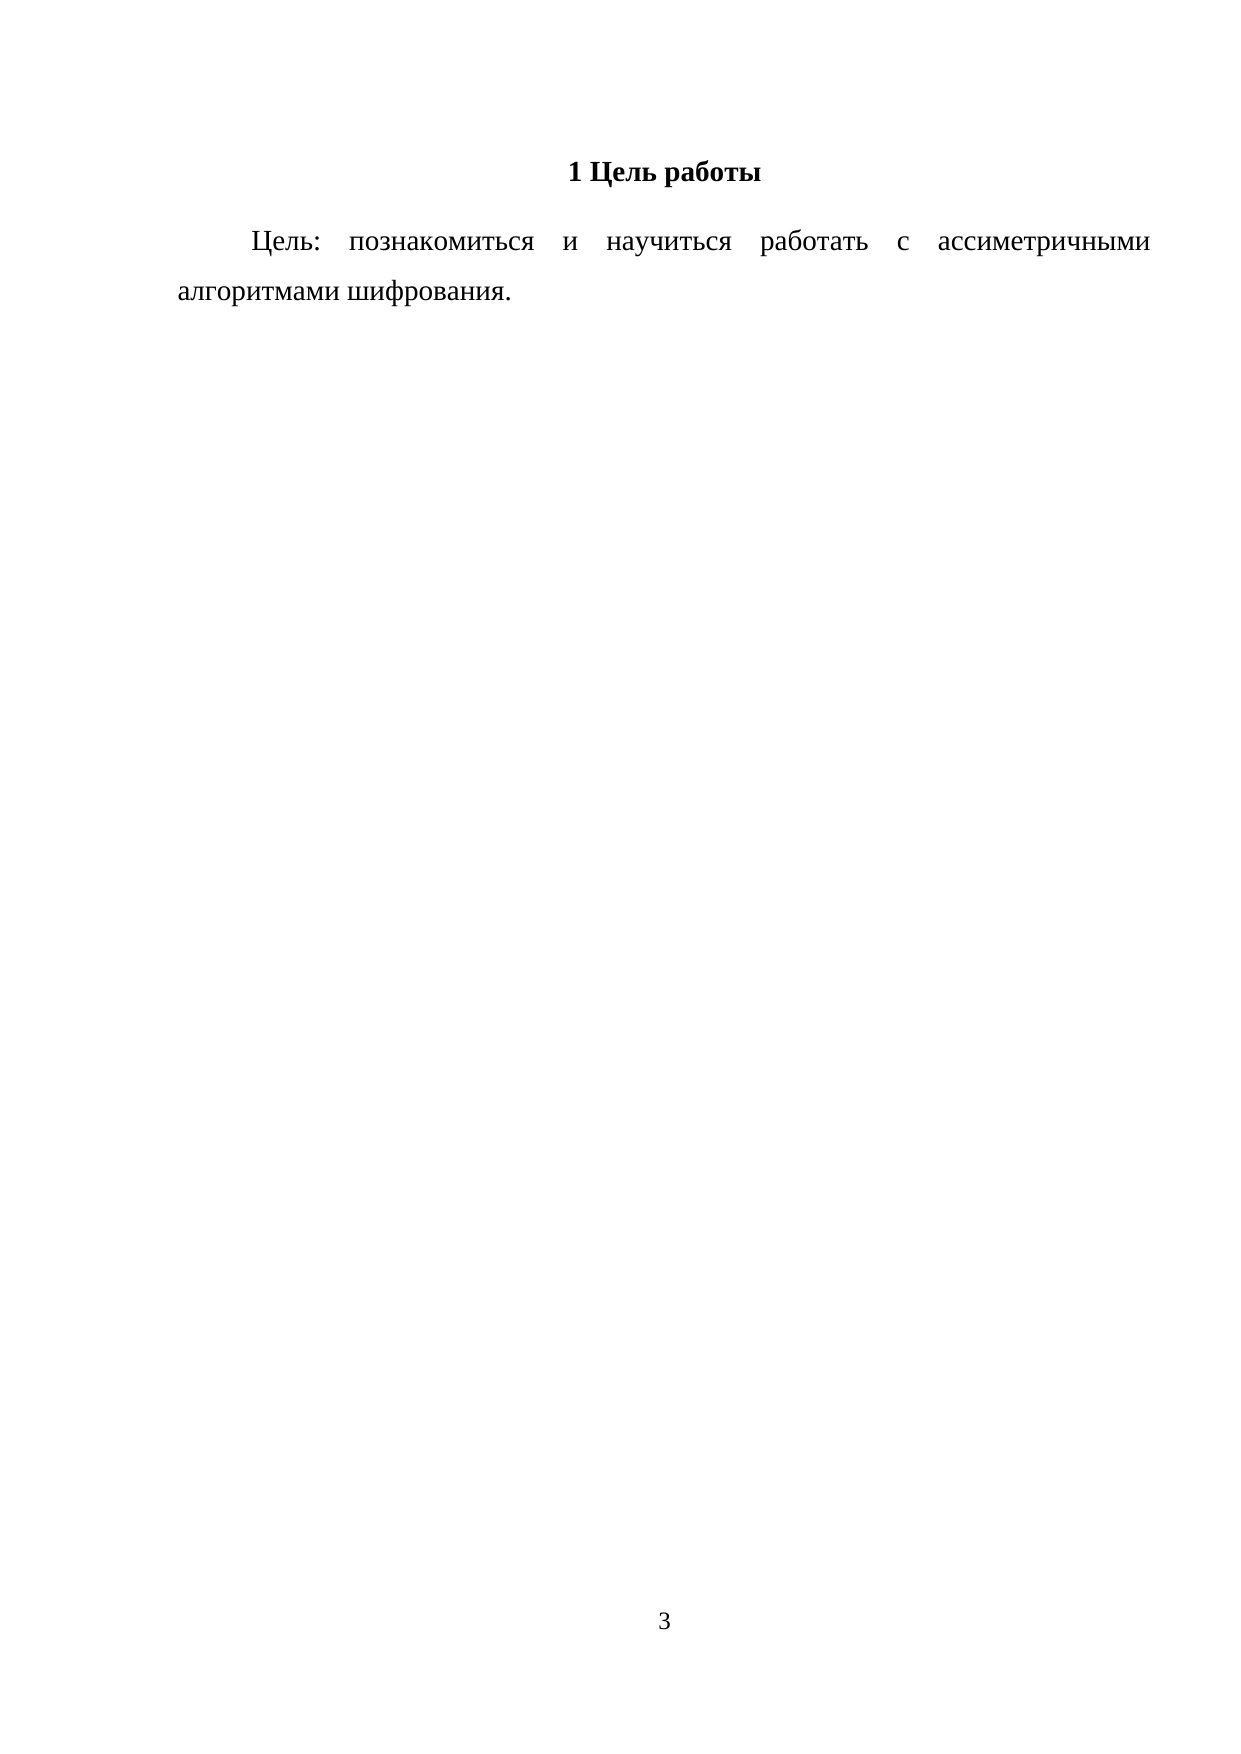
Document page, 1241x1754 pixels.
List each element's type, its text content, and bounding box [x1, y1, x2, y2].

text Цель: познакомиться и научиться работать с ассиметричными алгоритмами шифрования. [177, 223, 1152, 307]
subtitle 1 Цель работы [177, 154, 1152, 187]
